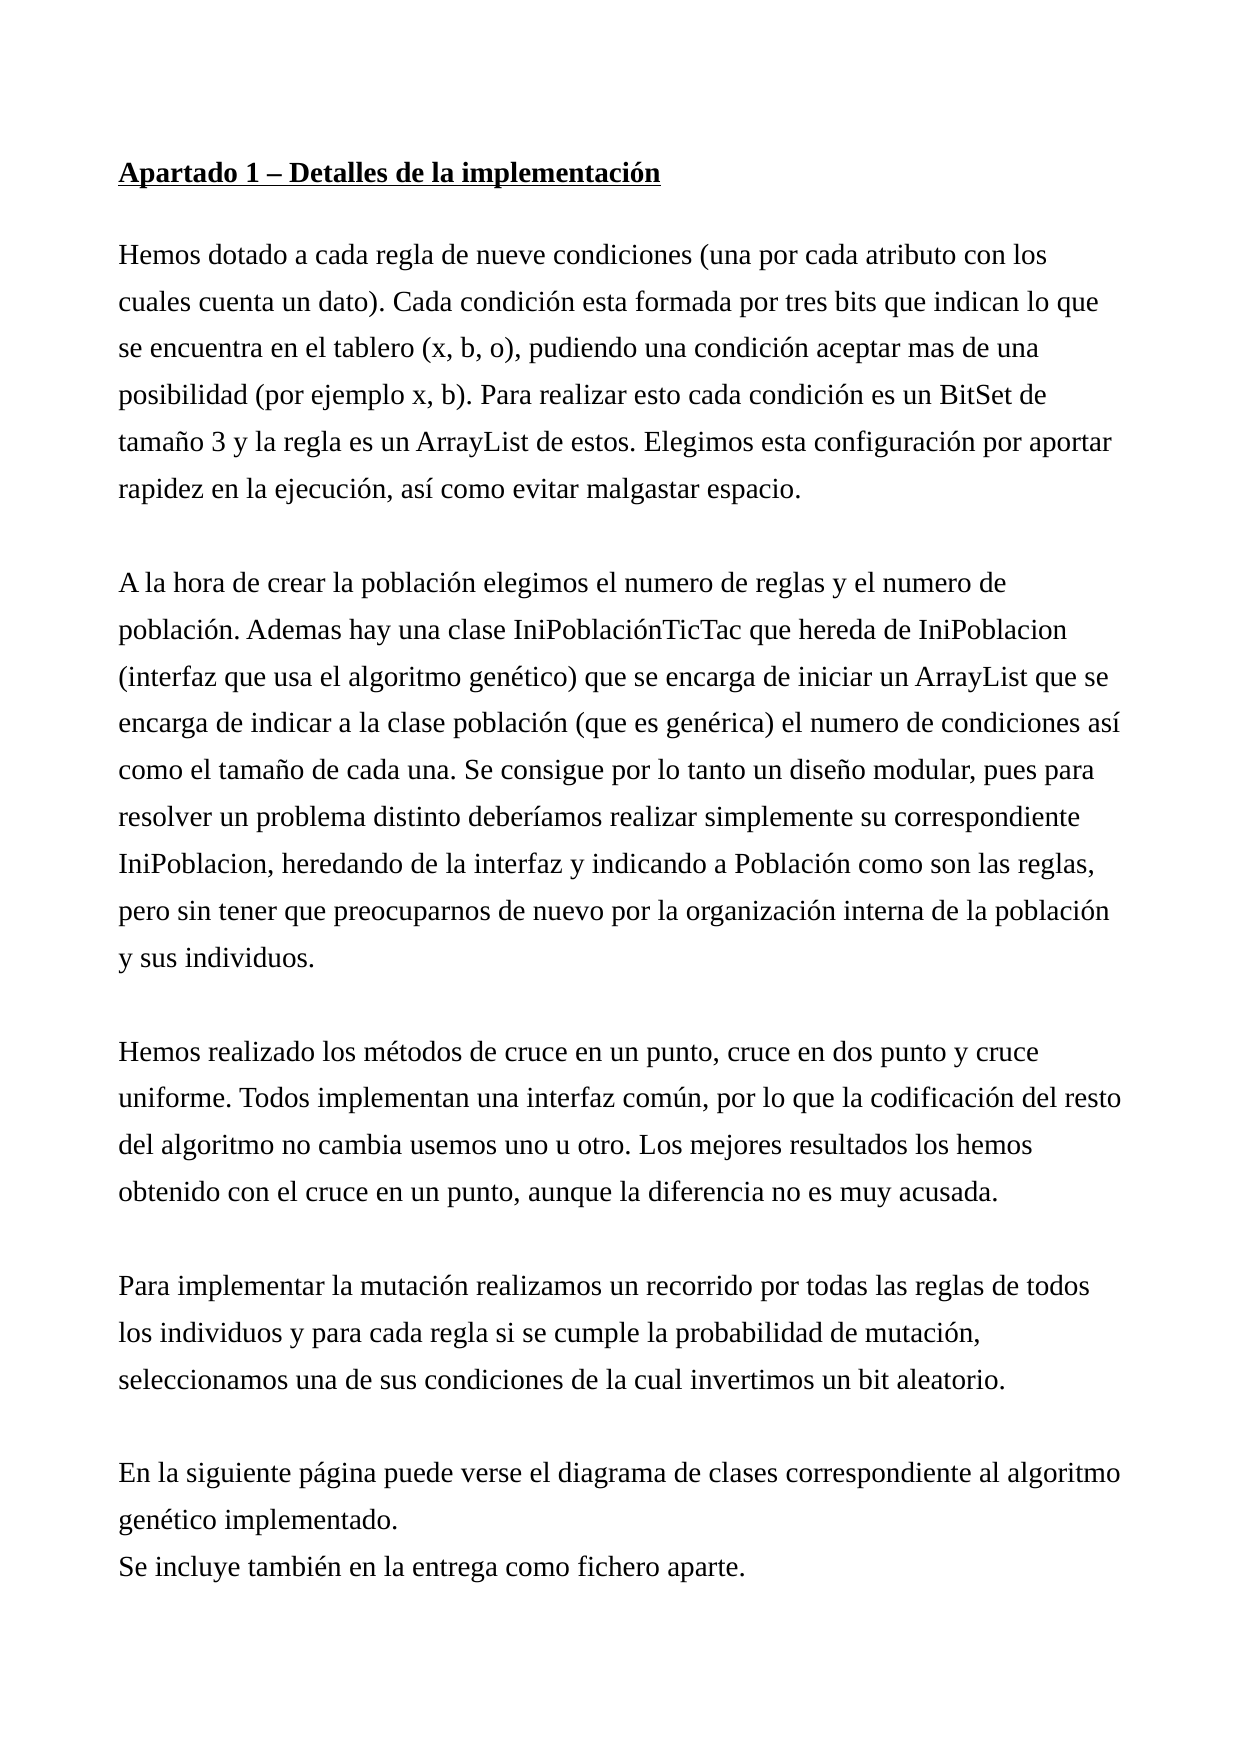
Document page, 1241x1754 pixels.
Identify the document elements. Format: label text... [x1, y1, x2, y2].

text Hemos realizado los métodos de cruce en un punto, cruce en dos punto y cruce uniforme. Todos implementan una interfaz común, por lo que la codificación del resto del algoritmo no cambia usemos uno u otro. Los mejores resultados los hemos obtenido con el cruce en un punto, aunque la diferencia no es muy acusada. [118, 1034, 1122, 1208]
text En la siguiente página puede verse el diagrama de clases correspondiente al algoritmo genético implementado. [118, 1456, 1122, 1536]
text Se incluye también en la entrega como fichero aparte. [118, 1549, 1122, 1583]
text Apartado 1 – Detalles de la implementación [118, 156, 1122, 189]
text Hemos dotado a cada regla de nueve condiciones (una por cada atributo con los cuales cuenta un dato). Cada condición esta formada por tres bits que indican lo que se encuentra en el tablero (x, b, o), pudiendo una condición aceptar mas de una posibilidad (por ejemplo x, b). Para realizar esto cada condición es un BitSet de tamaño 3 y la regla es un ArrayList de estos. Elegimos esta configuración por aportar rapidez en la ejecución, así como evitar malgastar espacio. [118, 237, 1122, 505]
text Para implementar la mutación realizamos un recorrido por todas las reglas de todos los individuos y para cada regla si se cumple la probabilidad de mutación, seleccionamos una de sus condiciones de la cual invertimos un bit aleatorio. [118, 1268, 1122, 1395]
text A la hora de crear la población elegimos el numero de reglas y el numero de población. Ademas hay una clase IniPoblaciónTicTac que hereda de IniPoblacion (interfaz que usa el algoritmo genético) que se encarga de iniciar un ArrayList que se encarga de indicar a la clase población (que es genérica) el numero de condiciones así como el tamaño de cada una. Se consigue por lo tanto un diseño modular, pues para resolver un problema distinto deberíamos realizar simplemente su correspondiente IniPoblacion, heredando de la interfaz y indicando a Población como son las reglas, pero sin tener que preocuparnos de nuevo por la organización interna de la población y sus individuos. [118, 565, 1122, 973]
